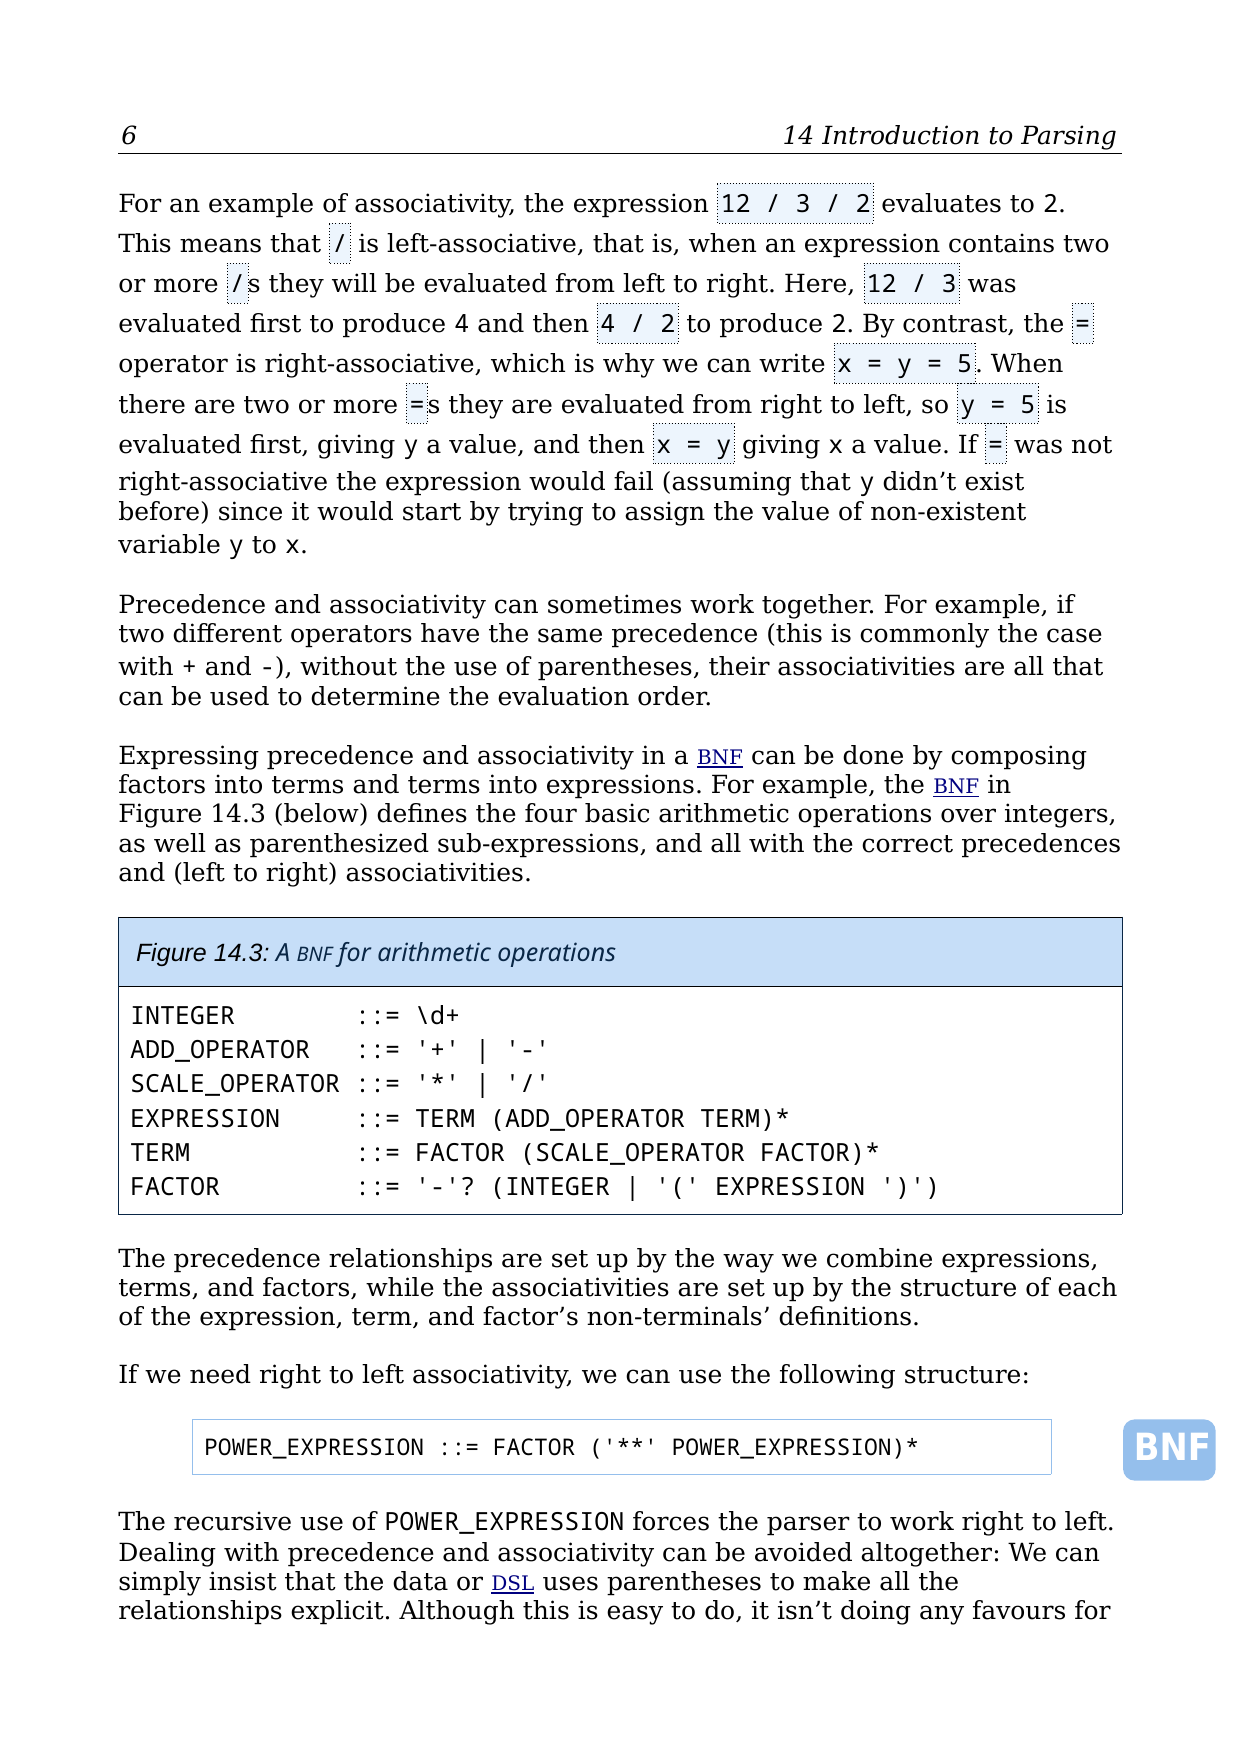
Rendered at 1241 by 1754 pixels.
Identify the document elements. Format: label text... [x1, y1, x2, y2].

table_cell INTEGER ::= \d+ ADD_OPERATOR ::= '+' | '-' SCALE_OPERATOR ::= '*' | '/' EXPRESSION ::= TERM (ADD_OPERATOR TERM)* TERM ::= FACTOR (SCALE_OPERATOR FACTOR)* FACTOR ::= '-'? (INTEGER | '(' EXPRESSION ')') [119, 987, 1122, 1214]
text For an example of associativity, the expression 12 / 3 / 2 evaluates to 2. This means that / is left-associative, that is, when an expression contains two or more /s they will be evaluated from left to right. Here, 12 / 3 was evaluated first to produce 4 and then 4 / 2 to produce 2. By contrast, the = operator is right-associative, which is why we can write x = y = 5. When there are two or more =s they are evaluated from right to left, so y = 5 is evaluated first, giving y a value, and then x = y giving x a value. If = was not right-associative the expression would fail (assuming that y didn’t exist before) since it would start by trying to assign the value of non-existent variable y to x. [118, 183, 1122, 561]
text Expressing precedence and associativity in a bnf can be done by composing factors into terms and terms into expressions. For example, the bnf in Figure 14.3 (below) defines the four basic arithmetic operations over integers, as well as parenthesized sub-expressions, and all with the correct precedences and (left to right) associativities. [118, 741, 1122, 887]
text The recursive use of POWER_EXPRESSION forces the parser to work right to left. Dealing with precedence and associativity can be avoided altogether: We can simply insist that the data or dsl uses parentheses to make all the relationships explicit. Although this is easy to do, it isn’t doing any favours for [118, 1504, 1122, 1625]
text If we need right to left associativity, we can use the following structure: [118, 1361, 1122, 1390]
text The precedence relationships are set up by the way we combine expressions, terms, and factors, while the associativities are set up by the structure of each of the expression, term, and factor’s non-terminals’ definitions. [118, 1244, 1122, 1331]
text POWER_EXPRESSION ::= FACTOR ('**' POWER_EXPRESSION)* [193, 1420, 1051, 1474]
table_header Figure 14.3: A bnf for arithmetic operations [119, 918, 1122, 986]
text Precedence and associativity can sometimes work together. For example, if two different operators have the same precedence (this is commonly the case with + and -), without the use of parentheses, their associativities are all that can be used to determine the evaluation order. [118, 590, 1122, 712]
